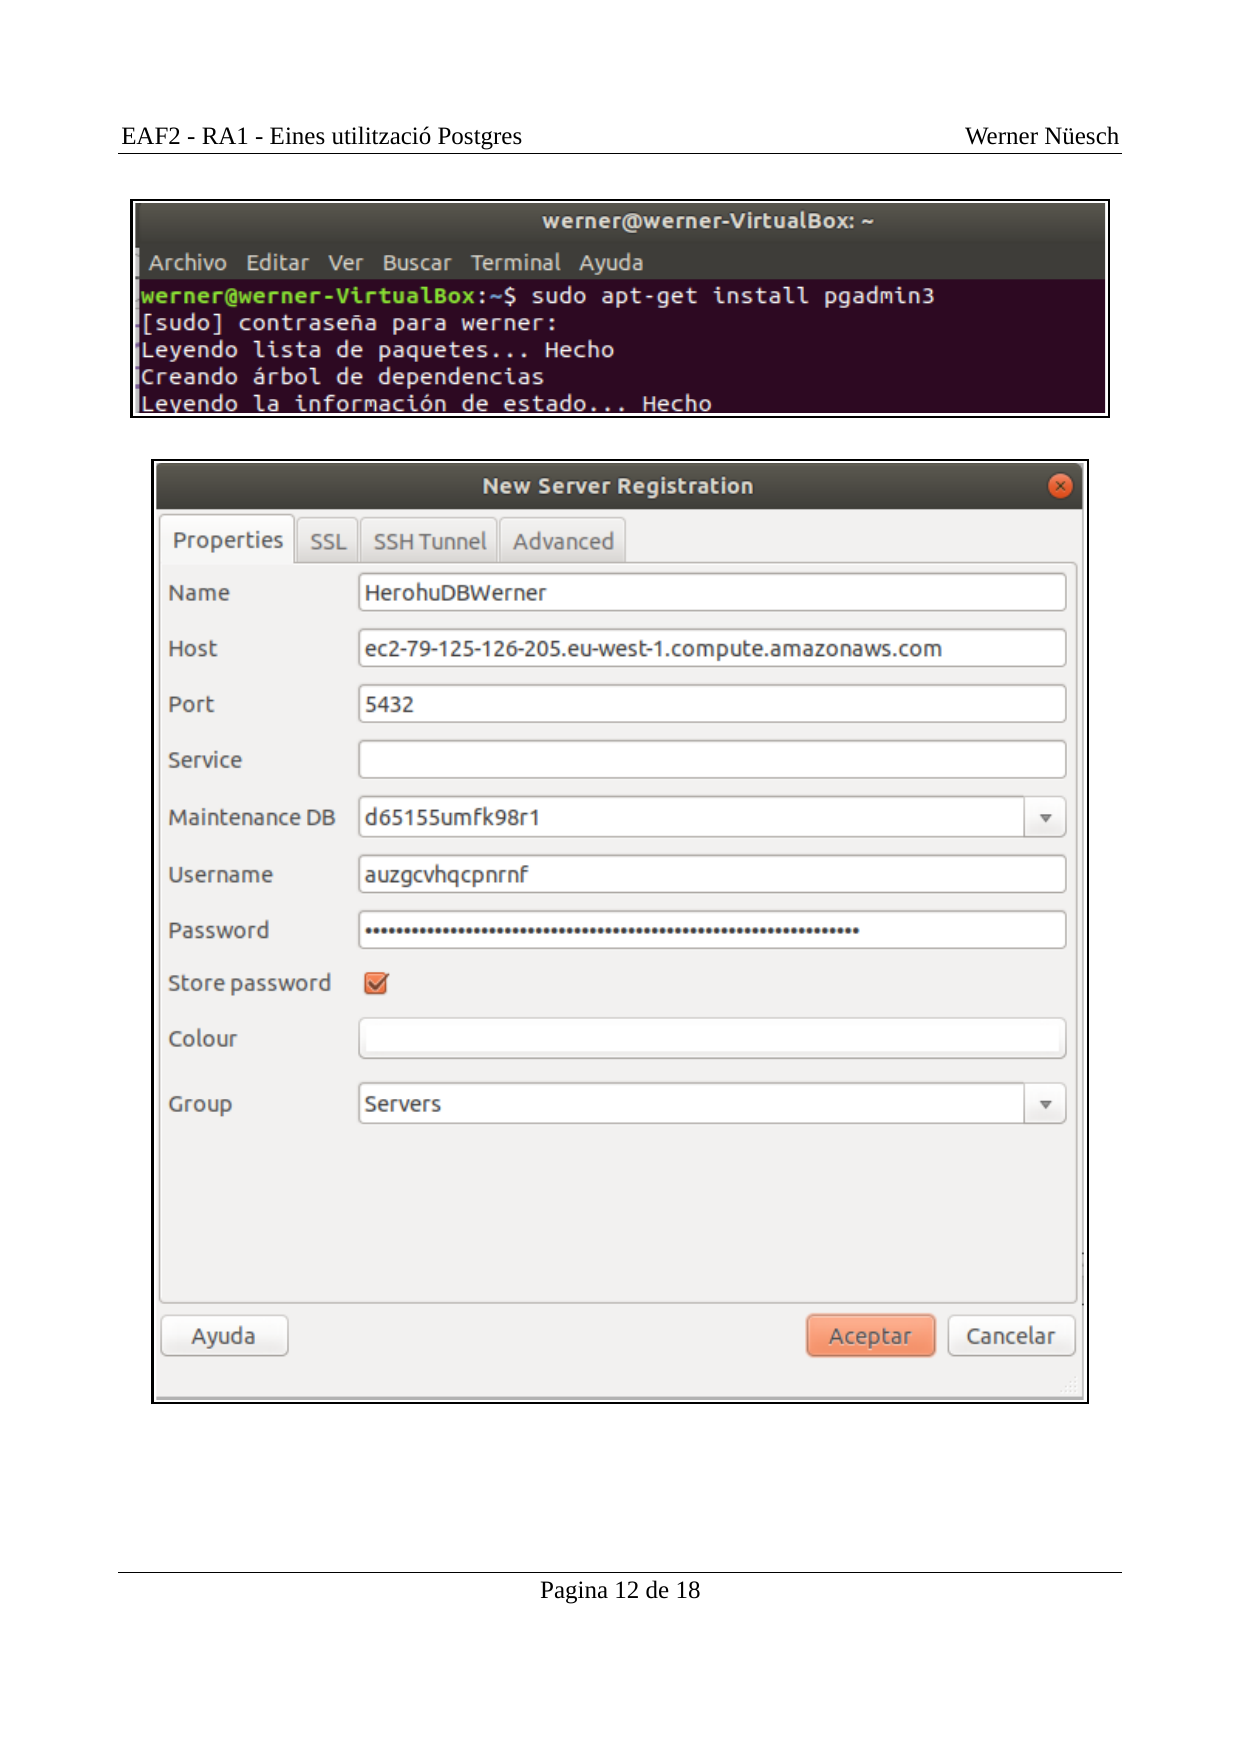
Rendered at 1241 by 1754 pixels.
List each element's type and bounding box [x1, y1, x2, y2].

picture [135, 203, 1105, 413]
picture [156, 463, 1084, 1400]
